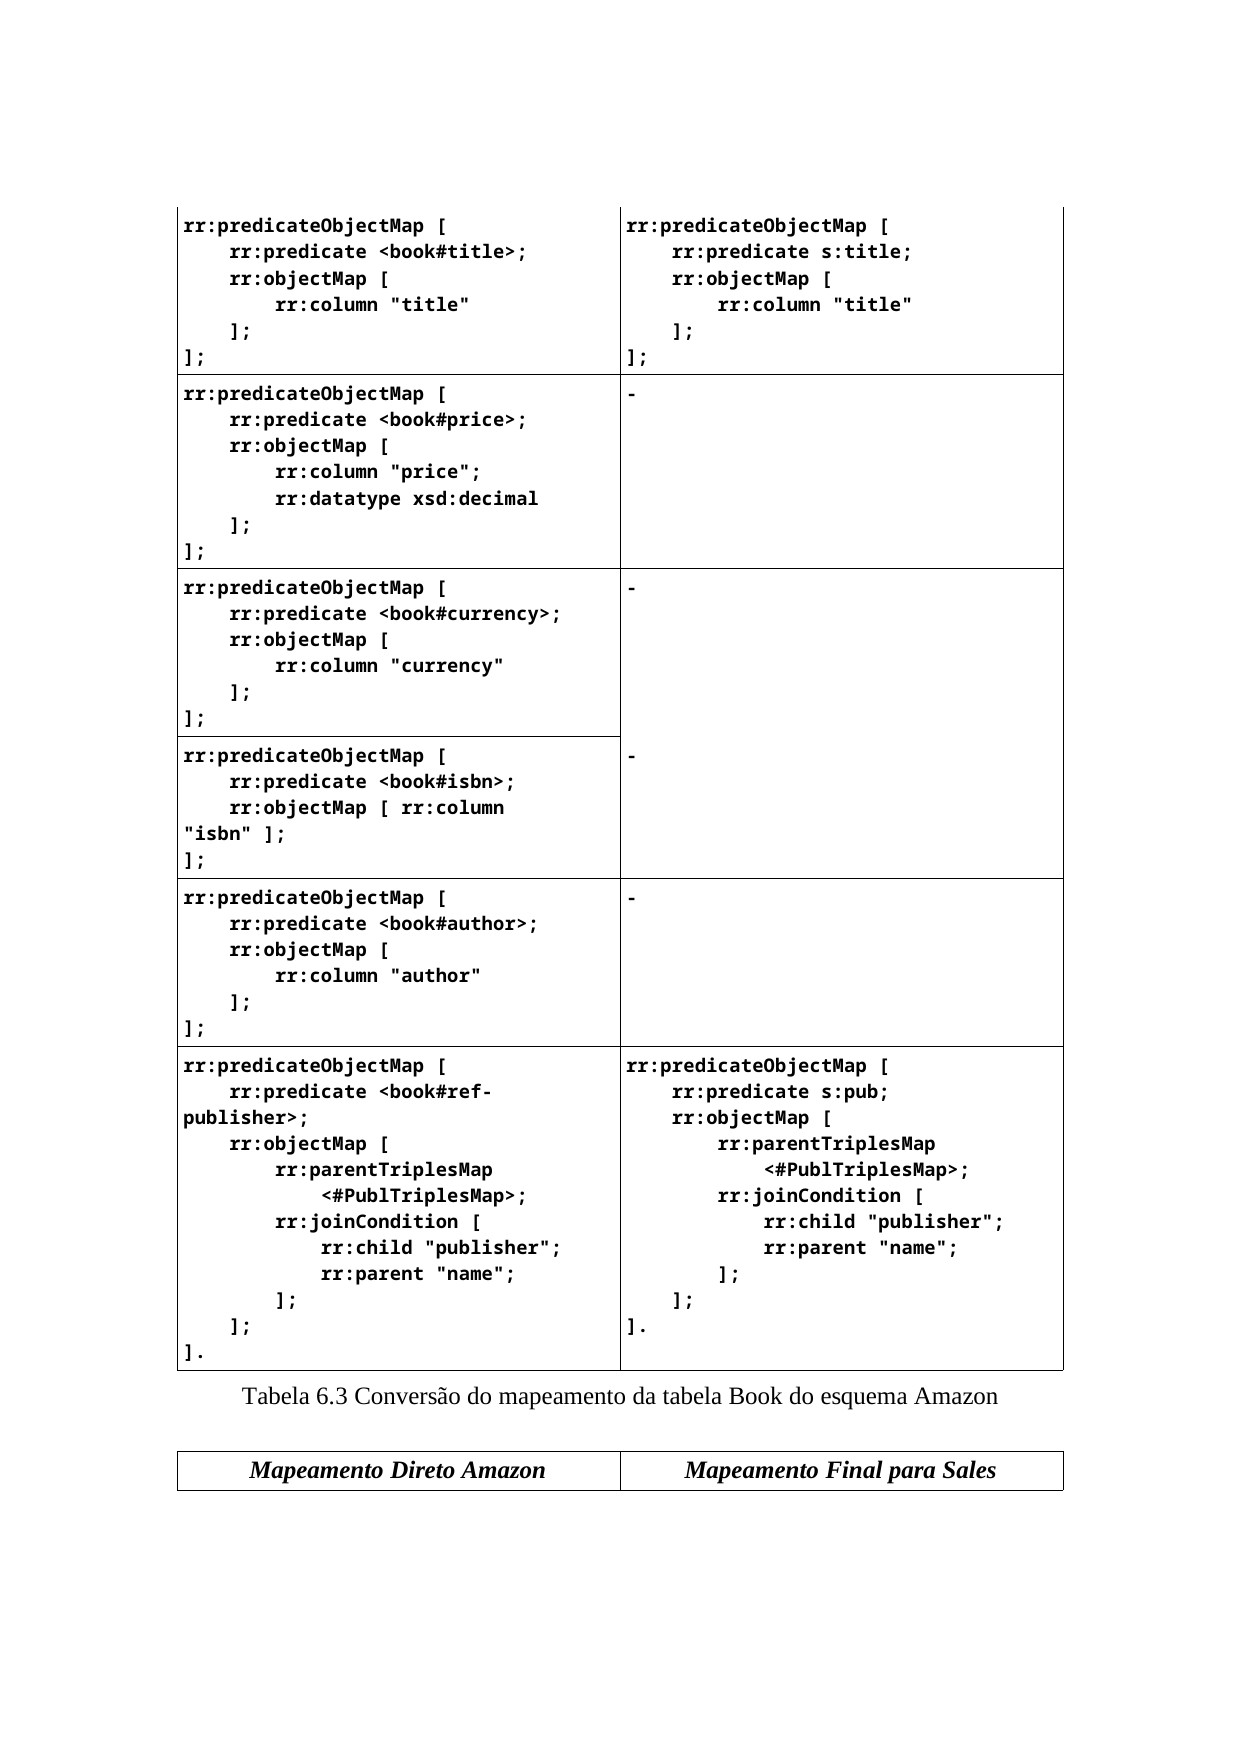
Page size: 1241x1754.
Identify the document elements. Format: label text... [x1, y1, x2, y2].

table_cell rr:predicateObjectMap [ rr:predicate <book#currency>; rr:objectMap [ rr:column "currency" ]; ]; [178, 569, 620, 736]
table_cell rr:predicateObjectMap [ rr:predicate <book#isbn>; rr:objectMap [ rr:column "isbn" ]; ]; [178, 737, 620, 878]
table_cell rr:predicateObjectMap [ rr:predicate <book#author>; rr:objectMap [ rr:column "author" ]; ]; [178, 879, 620, 1046]
table_cell - [621, 375, 1063, 568]
table_cell rr:predicateObjectMap [ rr:predicate <book#price>; rr:objectMap [ rr:column "price"; rr:datatype xsd:decimal ]; ]; [178, 375, 620, 568]
table_cell - [621, 736, 1063, 878]
list Tabela 6.3 Conversão do mapeamento da tabela Book do esquema Amazon [177, 1382, 1063, 1410]
table_header Mapeamento Direto Amazon [178, 1452, 620, 1490]
table_cell - [621, 569, 1063, 736]
table_header Mapeamento Final para Sales [621, 1452, 1063, 1490]
table_cell rr:predicateObjectMap [ rr:predicate <book#title>; rr:objectMap [ rr:column "title" ]; ]; [178, 207, 620, 374]
table_cell - [621, 879, 1063, 1046]
table_cell rr:predicateObjectMap [ rr:predicate s:title; rr:objectMap [ rr:column "title" ]; ]; [621, 207, 1063, 374]
table_cell rr:predicateObjectMap [ rr:predicate <book#ref-publisher>; rr:objectMap [ rr:parentTriplesMap <#PublTriplesMap>; rr:joinCondition [ rr:child "publisher"; rr:parent "name"; ]; ]; ]. [178, 1047, 620, 1370]
table_cell rr:predicateObjectMap [ rr:predicate s:pub; rr:objectMap [ rr:parentTriplesMap <#PublTriplesMap>; rr:joinCondition [ rr:child "publisher"; rr:parent "name"; ]; ]; ]. [621, 1047, 1063, 1370]
